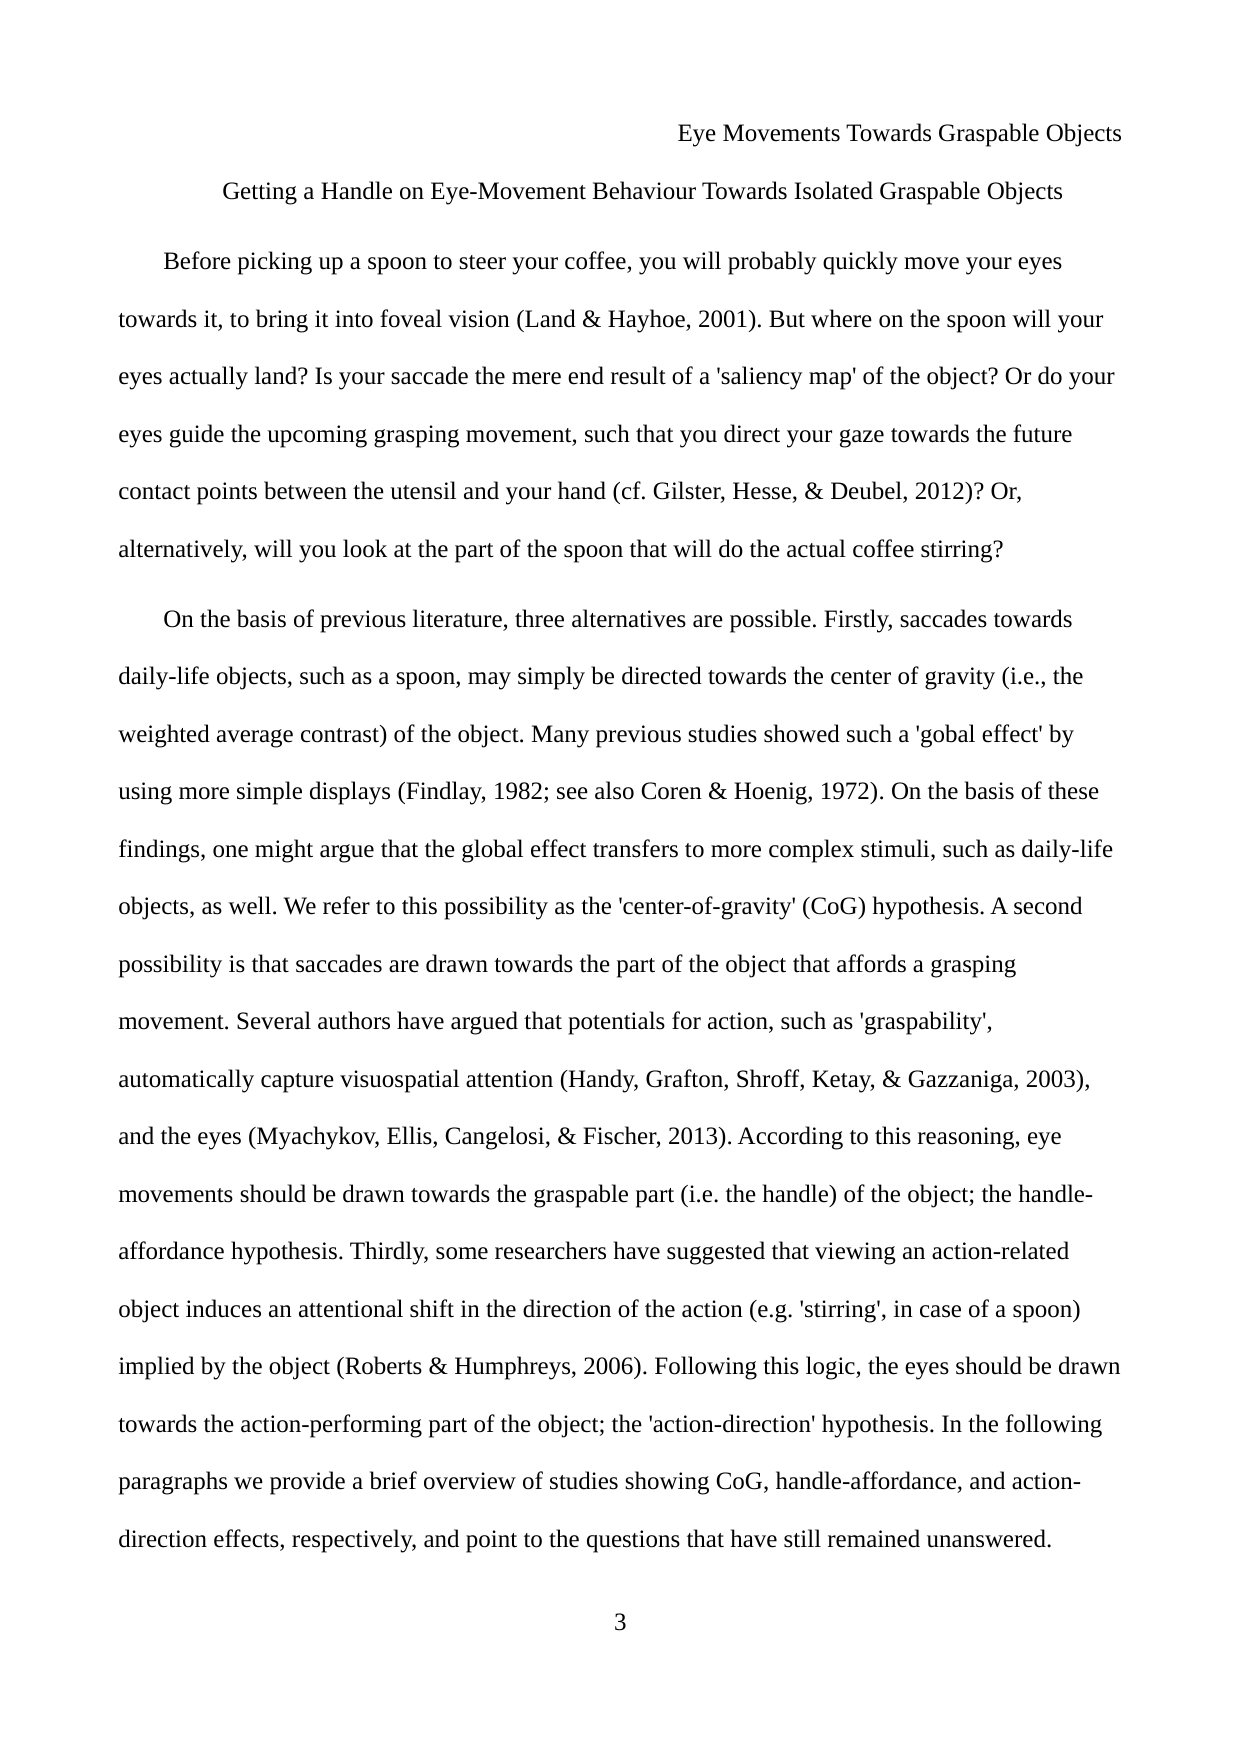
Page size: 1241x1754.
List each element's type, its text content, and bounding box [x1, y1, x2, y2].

text On the basis of previous literature, three alternatives are possible. Firstly, saccades towards daily-life objects, such as a spoon, may simply be directed towards the center of gravity (i.e., the weighted average contrast) of the object. Many previous studies showed such a 'gobal effect' by using more simple displays (Findlay, 1982; see also Coren & Hoenig, 1972). On the basis of these findings, one might argue that the global effect transfers to more complex stimuli, such as daily-life objects, as well. We refer to this possibility as the 'center-of-gravity' (CoG) hypothesis. A second possibility is that saccades are drawn towards the part of the object that affords a grasping movement. Several authors have argued that potentials for action, such as 'graspability', automatically capture visuospatial attention (Handy, Grafton, Shroff, Ketay, & Gazzaniga, 2003), and the eyes (Myachykov, Ellis, Cangelosi, & Fischer, 2013). According to this reasoning, eye movements should be drawn towards the graspable part (i.e. the handle) of the object; the handle-affordance hypothesis. Thirdly, some researchers have suggested that viewing an action-related object induces an attentional shift in the direction of the action (e.g. 'stirring', in case of a spoon) implied by the object (Roberts & Humphreys, 2006). Following this logic, the eyes should be drawn towards the action-performing part of the object; the 'action-direction' hypothesis. In the following paragraphs we provide a brief overview of studies showing CoG, handle-affordance, and action-direction effects, respectively, and point to the questions that have still remained unanswered. [118, 604, 1122, 1553]
text Before picking up a spoon to steer your coffee, you will probably quickly move your eyes towards it, to bring it into foveal vision (Land & Hayhoe, 2001). But where on the spoon will your eyes actually land? Is your saccade the mere end result of a 'saliency map' of the object? Or do your eyes guide the upcoming grasping movement, such that you direct your gaze towards the future contact points between the utensil and your hand (cf. Gilster, Hesse, & Deubel, 2012)? Or, alternatively, will you look at the part of the spoon that will do the actual coffee stirring? [118, 246, 1122, 563]
text Getting a Handle on Eye-Movement Behaviour Towards Isolated Graspable Objects [118, 176, 1122, 205]
